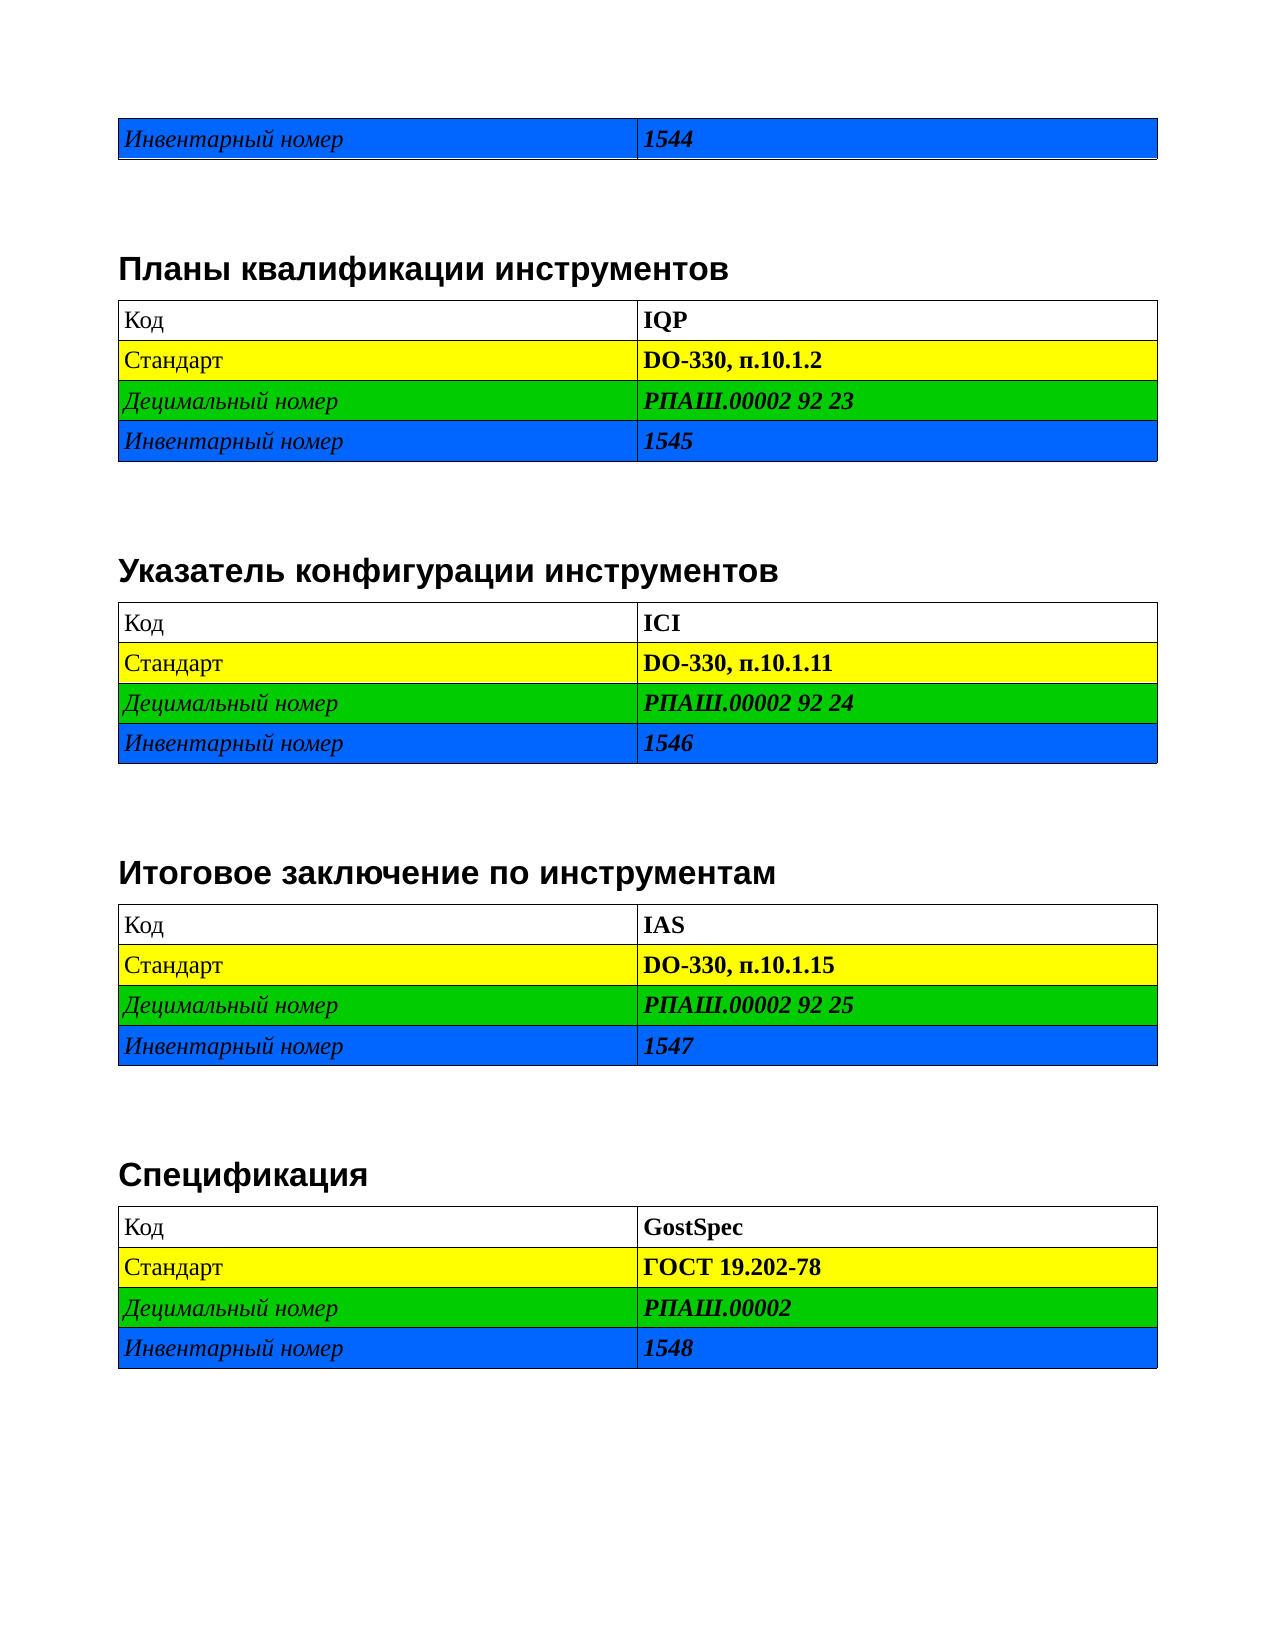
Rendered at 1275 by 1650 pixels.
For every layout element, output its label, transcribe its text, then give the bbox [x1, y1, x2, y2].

table_cell DO-330, п.10.1.2 [638, 341, 1157, 380]
table_header ICI [638, 603, 1157, 642]
table_cell 1544 [638, 119, 1157, 158]
table_cell Децимальный номер [119, 381, 637, 420]
table_cell Инвентарный номер [119, 1328, 637, 1368]
table_cell Стандарт [119, 1248, 637, 1287]
table_cell РПАШ.00002 92 23 [638, 381, 1157, 420]
subtitle Итоговое заключение по инструментам [118, 853, 1157, 892]
table_cell Стандарт [119, 643, 637, 682]
table_header Код [119, 1207, 637, 1247]
table_header GostSpec [638, 1207, 1157, 1247]
table_cell Децимальный номер [119, 986, 637, 1025]
table_header Код [119, 301, 637, 340]
table_cell ГОСТ 19.202-78 [638, 1248, 1157, 1287]
table_header IAS [638, 905, 1157, 944]
table_cell РПАШ.00002 92 24 [638, 684, 1157, 723]
table_cell DO-330, п.10.1.11 [638, 643, 1157, 682]
subtitle Спецификация [118, 1155, 1157, 1194]
subtitle Указатель конфигурации инструментов [118, 551, 1157, 589]
table_cell DO-330, п.10.1.15 [638, 945, 1157, 985]
table_cell 1547 [638, 1026, 1157, 1065]
table_cell 1548 [638, 1328, 1157, 1368]
table_cell Инвентарный номер [119, 421, 637, 461]
table_cell Стандарт [119, 945, 637, 985]
table_cell Децимальный номер [119, 684, 637, 723]
table_cell Инвентарный номер [119, 1026, 637, 1065]
table_header IQP [638, 301, 1157, 340]
table_cell РПАШ.00002 [638, 1288, 1157, 1327]
subtitle Планы квалификации инструментов [118, 248, 1157, 287]
table_cell Инвентарный номер [119, 119, 637, 158]
table_cell 1546 [638, 724, 1157, 763]
table_cell Стандарт [119, 341, 637, 380]
table_cell Децимальный номер [119, 1288, 637, 1327]
table_header Код [119, 603, 637, 642]
table_cell РПАШ.00002 92 25 [638, 986, 1157, 1025]
table_cell 1545 [638, 421, 1157, 461]
table_header Код [119, 905, 637, 944]
table_cell Инвентарный номер [119, 724, 637, 763]
